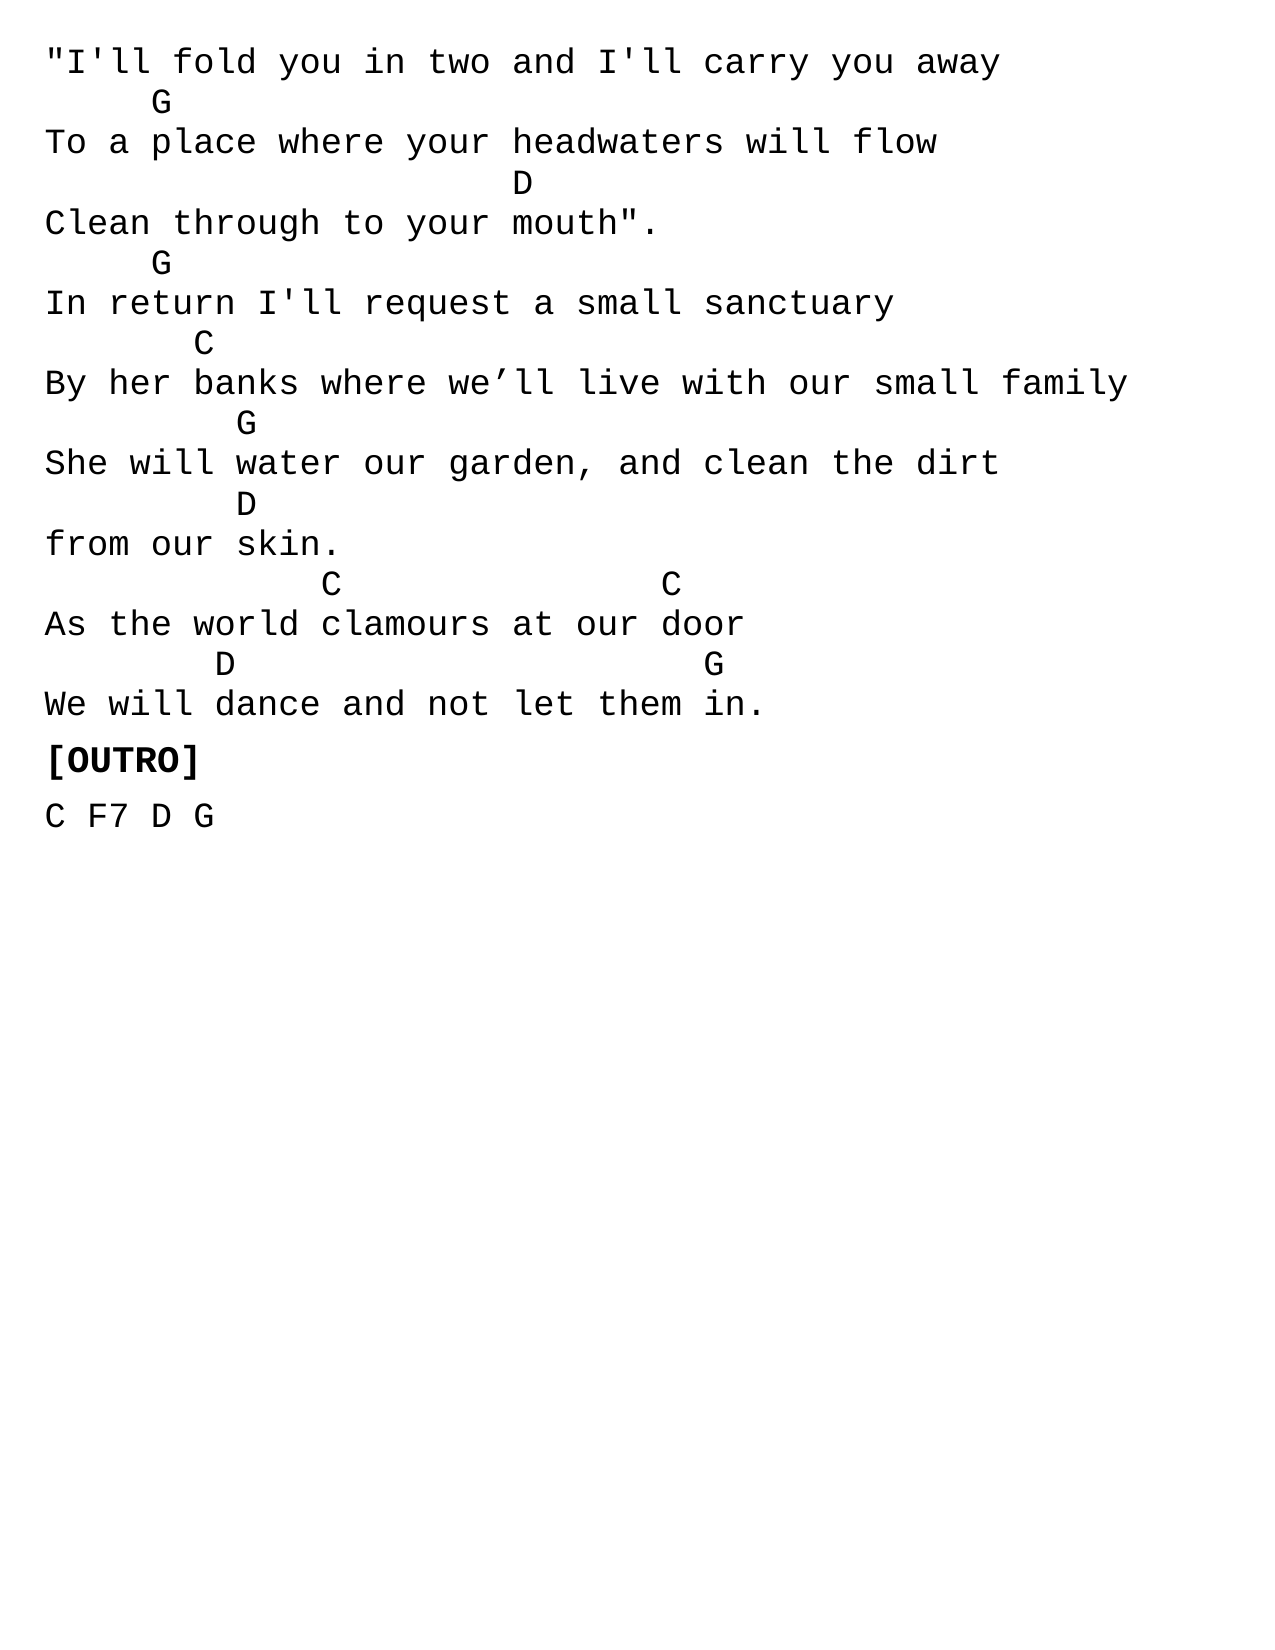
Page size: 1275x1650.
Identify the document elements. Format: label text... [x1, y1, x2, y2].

text "I'll fold you in two and I'll carry you away [44, 44, 1231, 84]
text D G [44, 646, 1231, 686]
text C [44, 325, 1231, 365]
text G [44, 405, 1231, 445]
subtitle [OUTRO] [44, 741, 1231, 783]
text D [44, 164, 1231, 205]
text Clean through to your mouth". [44, 205, 1231, 245]
text from our skin. [44, 526, 1231, 566]
text As the world clamours at our door [44, 606, 1231, 646]
text G [44, 245, 1231, 285]
text In return I'll request a small sanctuary [44, 285, 1231, 325]
text D [44, 485, 1231, 526]
text G [44, 84, 1231, 124]
text C C [44, 566, 1231, 606]
text She will water our garden, and clean the dirt [44, 445, 1231, 485]
text We will dance and not let them in. [44, 686, 1231, 726]
text C F7 D G [44, 798, 1231, 838]
text To a place where your headwaters will flow [44, 124, 1231, 164]
text By her banks where we’ll live with our small family [44, 365, 1231, 405]
